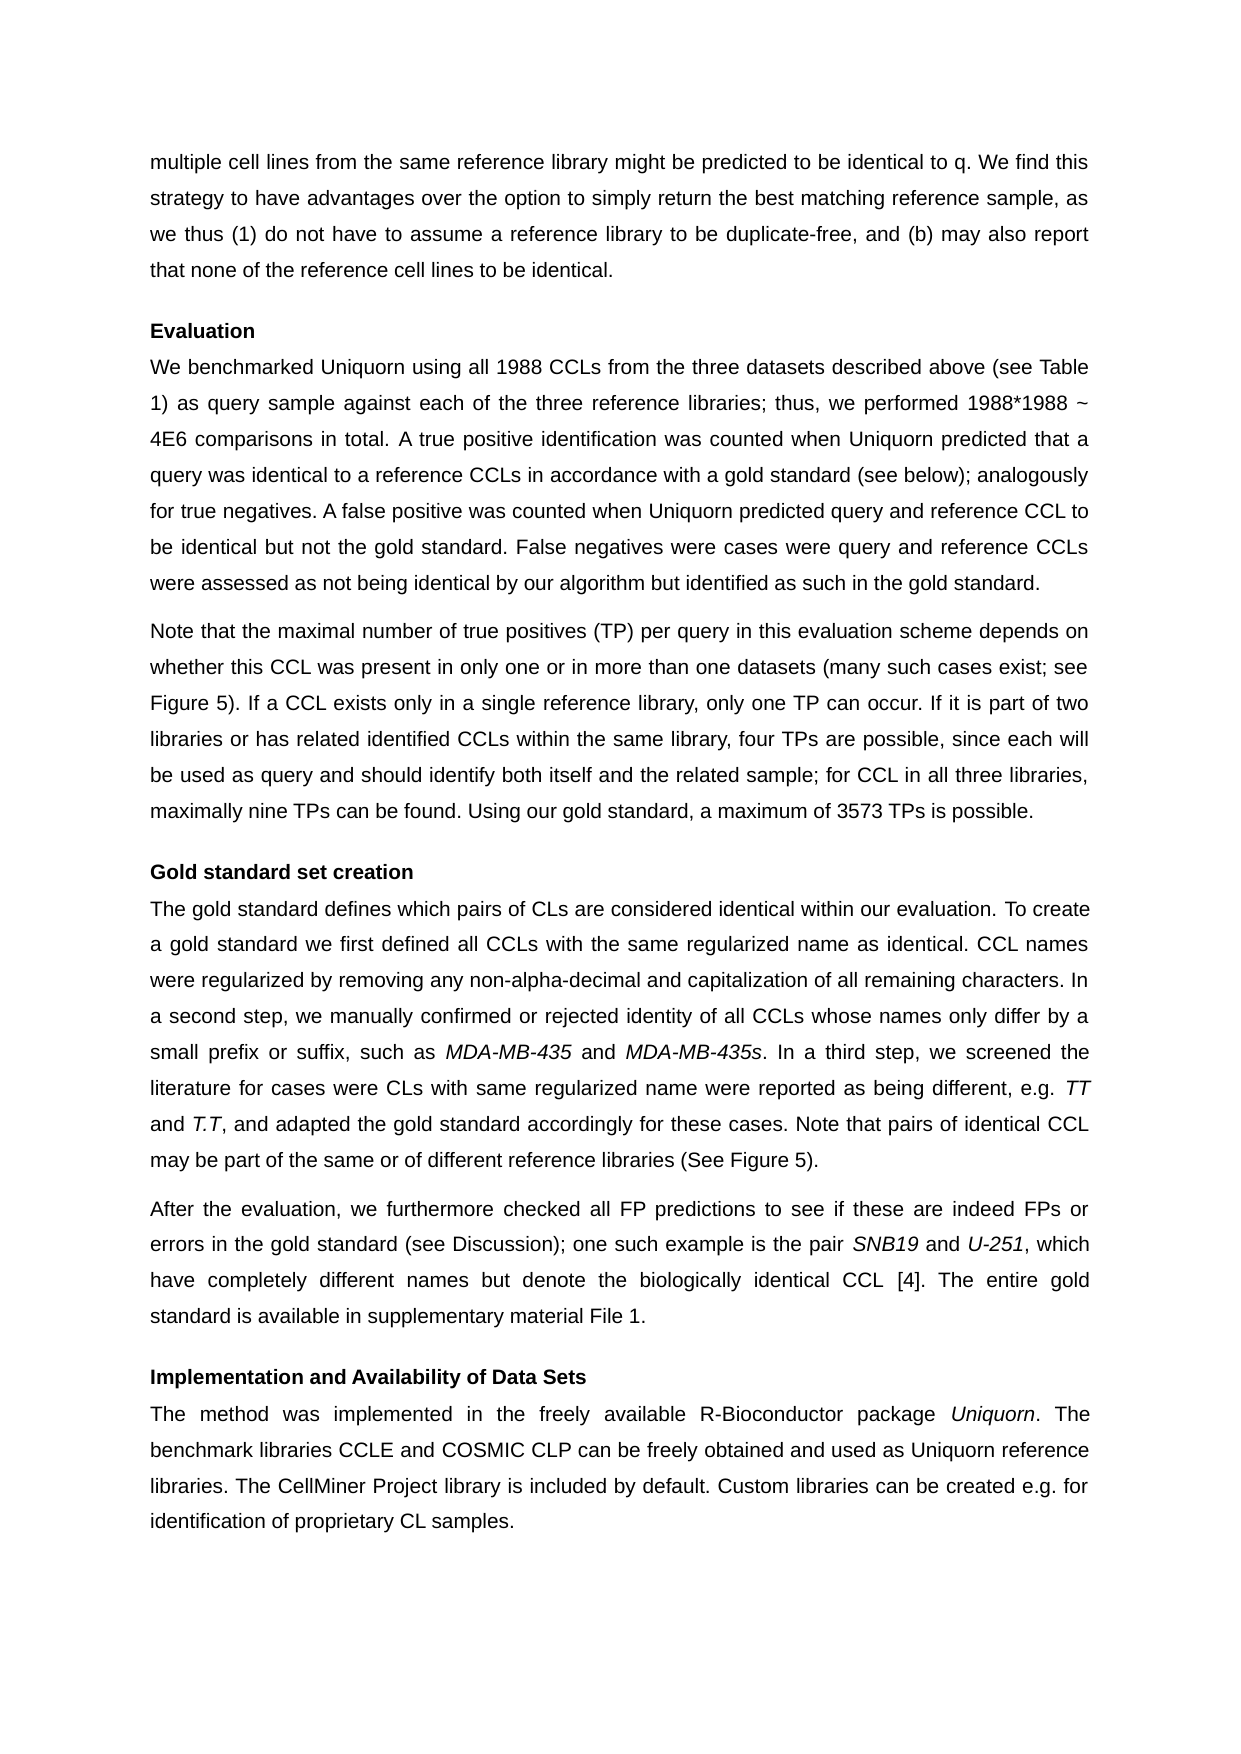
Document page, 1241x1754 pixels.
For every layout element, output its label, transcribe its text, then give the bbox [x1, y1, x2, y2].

subtitle Gold standard set creation [150, 860, 1090, 884]
text The method was implemented in the freely available R-Bioconductor package Uniquorn. The benchmark libraries CCLE and COSMIC CLP can be freely obtained and used as Uniquorn reference libraries. The CellMiner Project library is included by default. Custom libraries can be created e.g. for identification of proprietary CL samples. [150, 1402, 1090, 1533]
text The gold standard defines which pairs of CLs are considered identical within our evaluation. To create a gold standard we first defined all CCLs with the same regularized name as identical. CCL names were regularized by removing any non-alpha-decimal and capitalization of all remaining characters. In a second step, we manually confirmed or rejected identity of all CCLs whose names only differ by a small prefix or suffix, such as MDA-MB-435 and MDA-MB-435s. In a third step, we screened the literature for cases were CLs with same regularized name were reported as being different, e.g. TT and T.T, and adapted the gold standard accordingly for these cases. Note that pairs of identical CCL may be part of the same or of different reference libraries (See Figure 5). [150, 896, 1090, 1172]
text After the evaluation, we furthermore checked all FP predictions to see if these are indeed FPs or errors in the gold standard (see Discussion); one such example is the pair SNB19 and U-251, which have completely different names but denote the biologically identical CCL [4]. The entire gold standard is available in supplementary material File 1. [150, 1196, 1090, 1328]
subtitle Implementation and Availability of Data Sets [150, 1365, 1090, 1389]
subtitle Evaluation [150, 319, 1090, 343]
text Note that the maximal number of true positives (TP) per query in this evaluation scheme depends on whether this CCL was present in only one or in more than one datasets (many such cases exist; see Figure 5). If a CCL exists only in a single reference library, only one TP can occur. If it is part of two libraries or has related identified CCLs within the same library, four TPs are possible, since each will be used as query and should identify both itself and the related sample; for CCL in all three libraries, maximally nine TPs can be found. Using our gold standard, a maximum of 3573 TPs is possible. [150, 619, 1090, 823]
text multiple cell lines from the same reference library might be predicted to be identical to q. We find this strategy to have advantages over the option to simply return the best matching reference sample, as we thus (1) do not have to assume a reference library to be duplicate-free, and (b) may also report that none of the reference cell lines to be identical. [150, 150, 1090, 282]
text We benchmarked Uniquorn using all 1988 CCLs from the three datasets described above (see Table 1) as query sample against each of the three reference libraries; thus, we performed 1988*1988 ~ 4E6 comparisons in total. A true positive identification was counted when Uniquorn predicted that a query was identical to a reference CCLs in accordance with a gold standard (see below); analogously for true negatives. A false positive was counted when Uniquorn predicted query and reference CCL to be identical but not the gold standard. False negatives were cases were query and reference CCLs were assessed as not being identical by our algorithm but identified as such in the gold standard. [150, 355, 1090, 595]
